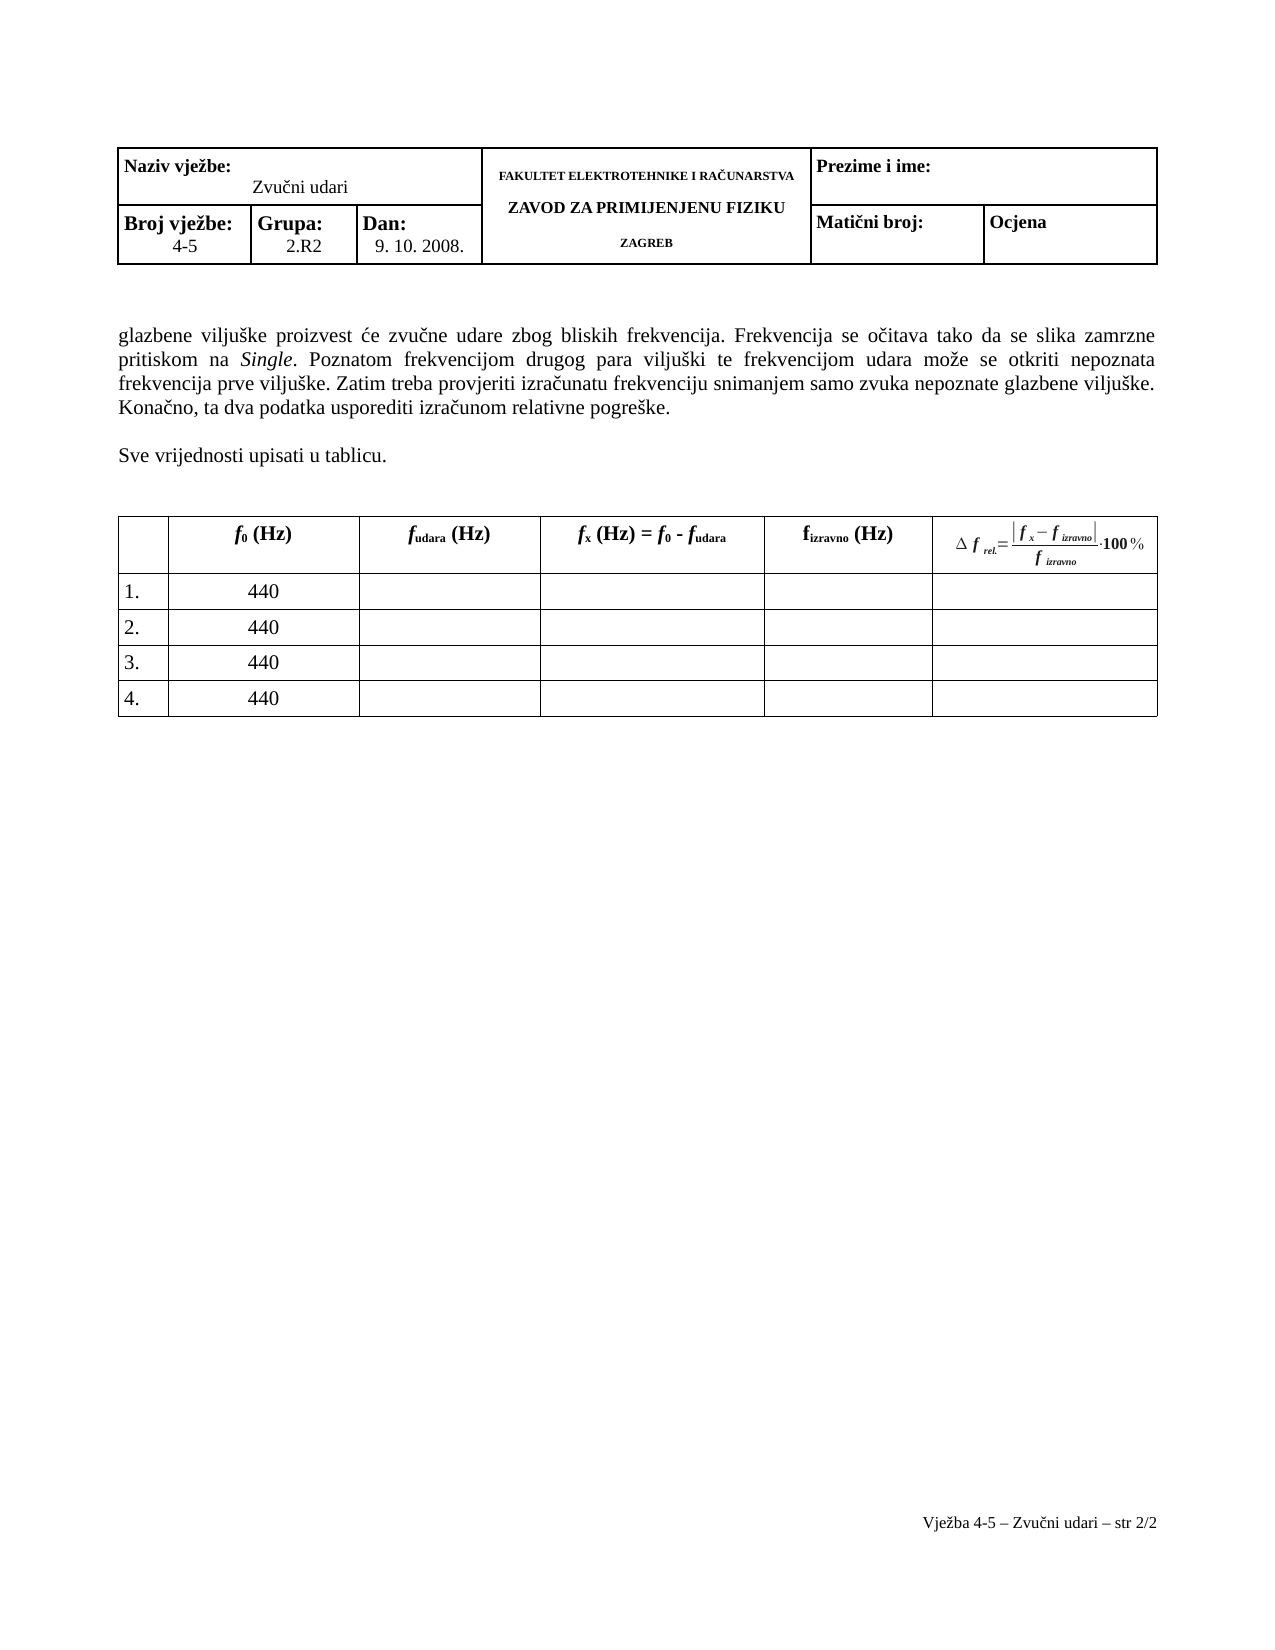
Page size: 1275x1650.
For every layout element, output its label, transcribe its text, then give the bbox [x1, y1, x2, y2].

table_cell 440 [169, 646, 359, 680]
table_cell [541, 681, 764, 716]
table_cell 4. [119, 681, 168, 716]
table_cell [360, 610, 540, 644]
table_header f0 (Hz) [169, 517, 359, 573]
table_cell [765, 574, 932, 609]
table_header fizravno (Hz) [765, 517, 932, 573]
table_cell 1. [119, 574, 168, 609]
table_cell [933, 610, 1157, 644]
text Sve vrijednosti upisati u tablicu. [118, 443, 1157, 467]
table_header [119, 517, 168, 573]
table_header [933, 517, 1157, 573]
table_cell 440 [169, 574, 359, 609]
table_cell [541, 610, 764, 644]
table_cell [765, 681, 932, 716]
table_cell [933, 574, 1157, 609]
table_header fx (Hz) = f0 - fudara [541, 517, 764, 573]
table_cell [541, 646, 764, 680]
table_cell 440 [169, 681, 359, 716]
table_cell [360, 574, 540, 609]
table_cell [360, 681, 540, 716]
table_cell 440 [169, 610, 359, 644]
table_cell 2. [119, 610, 168, 644]
table_cell [765, 646, 932, 680]
text glazbene viljuške proizvest će zvučne udare zbog bliskih frekvencija. Frekvencija se očitava tako da se slika zamrzne pritiskom na Single. Poznatom frekvencijom drugog para viljuški te frekvencijom udara može se otkriti nepoznata frekvencija prve viljuške. Zatim treba provjeriti izračunatu frekvenciju snimanjem samo zvuka nepoznate glazbene viljuške. Konačno, ta dva podatka usporediti izračunom relativne pogreške. [118, 323, 1157, 419]
table_cell [541, 574, 764, 609]
table_cell [933, 646, 1157, 680]
table_cell 3. [119, 646, 168, 680]
table_cell [933, 681, 1157, 716]
table_header fudara (Hz) [360, 517, 540, 573]
table_cell [360, 646, 540, 680]
table_cell [765, 610, 932, 644]
